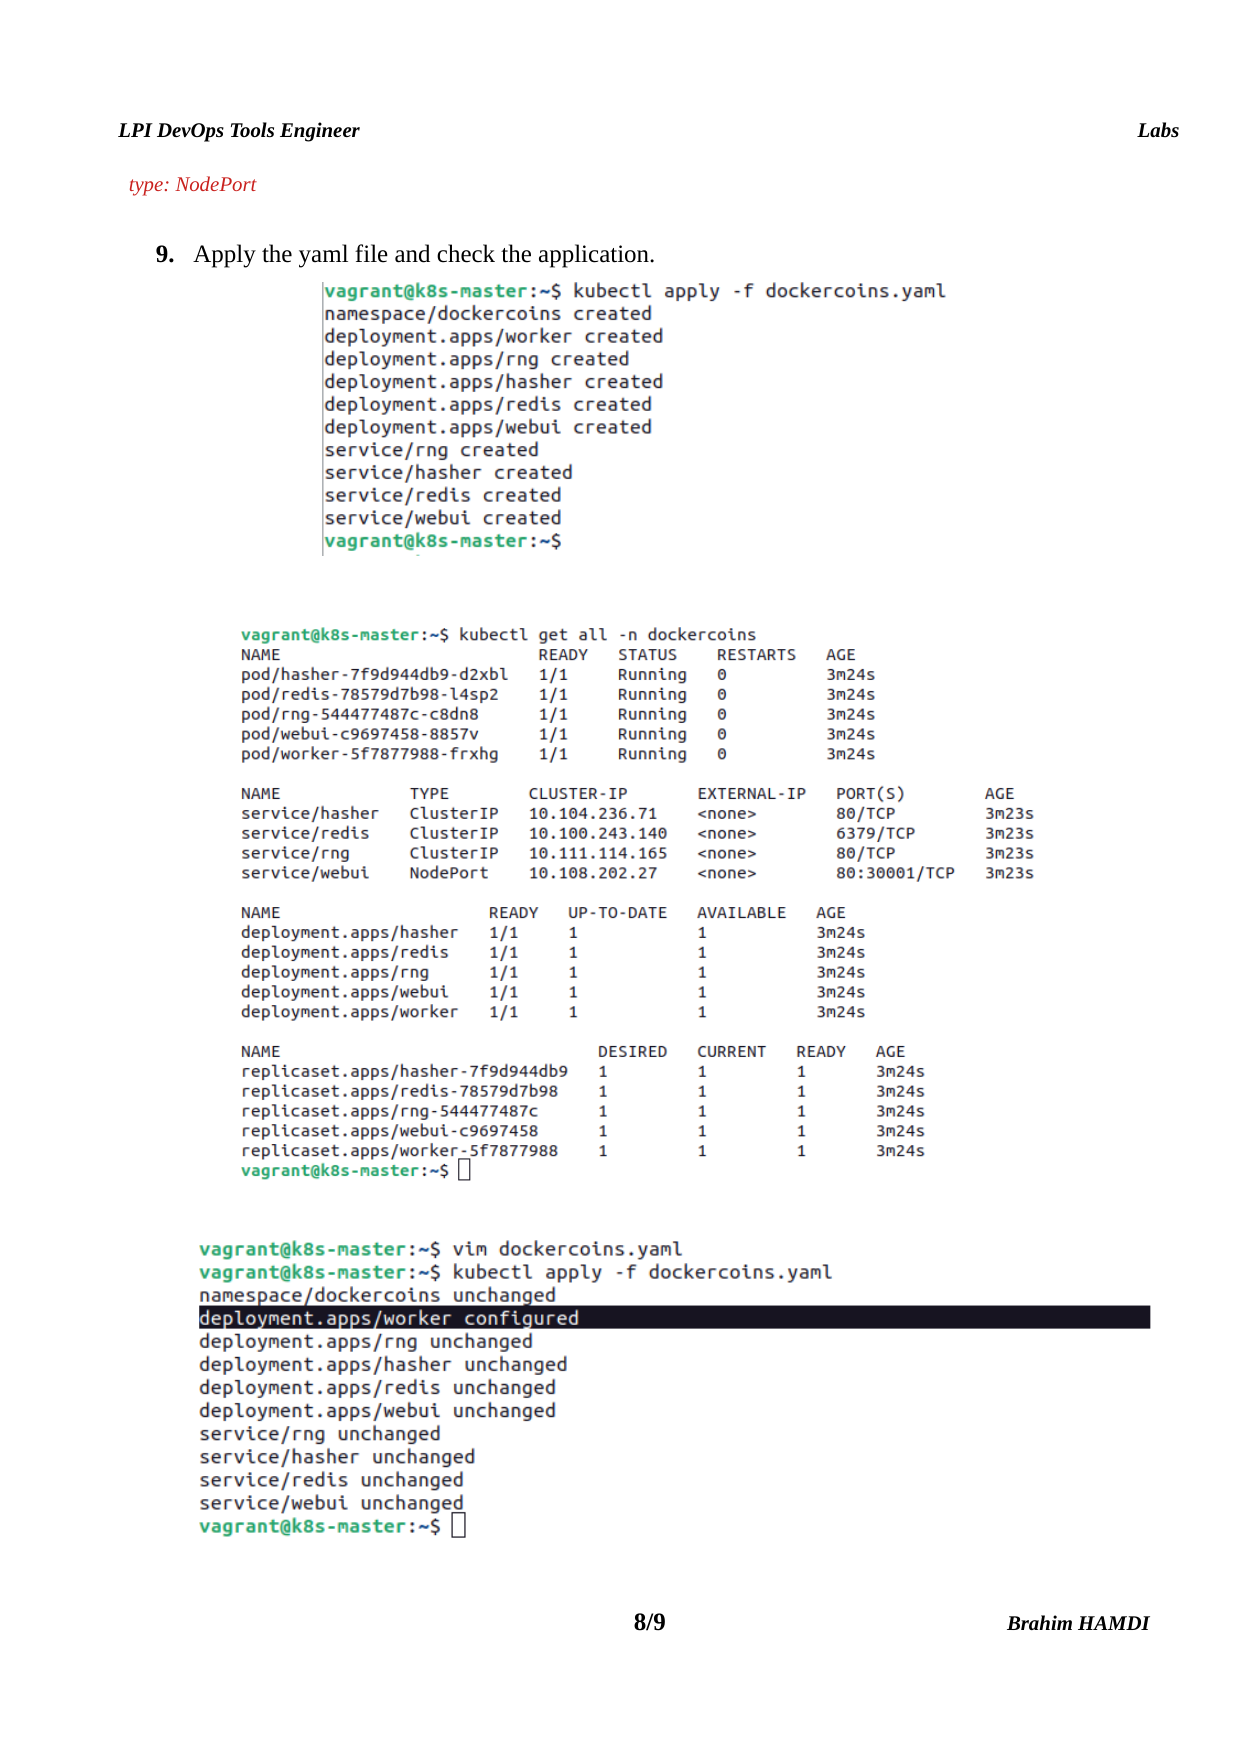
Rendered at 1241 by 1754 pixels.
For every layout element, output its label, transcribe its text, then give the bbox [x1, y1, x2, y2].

picture [322, 282, 977, 556]
text type: NodePort [118, 172, 1181, 196]
picture [198, 1239, 1151, 1543]
list Apply the yaml file and check the application. [156, 239, 1181, 268]
picture [240, 627, 1059, 1186]
